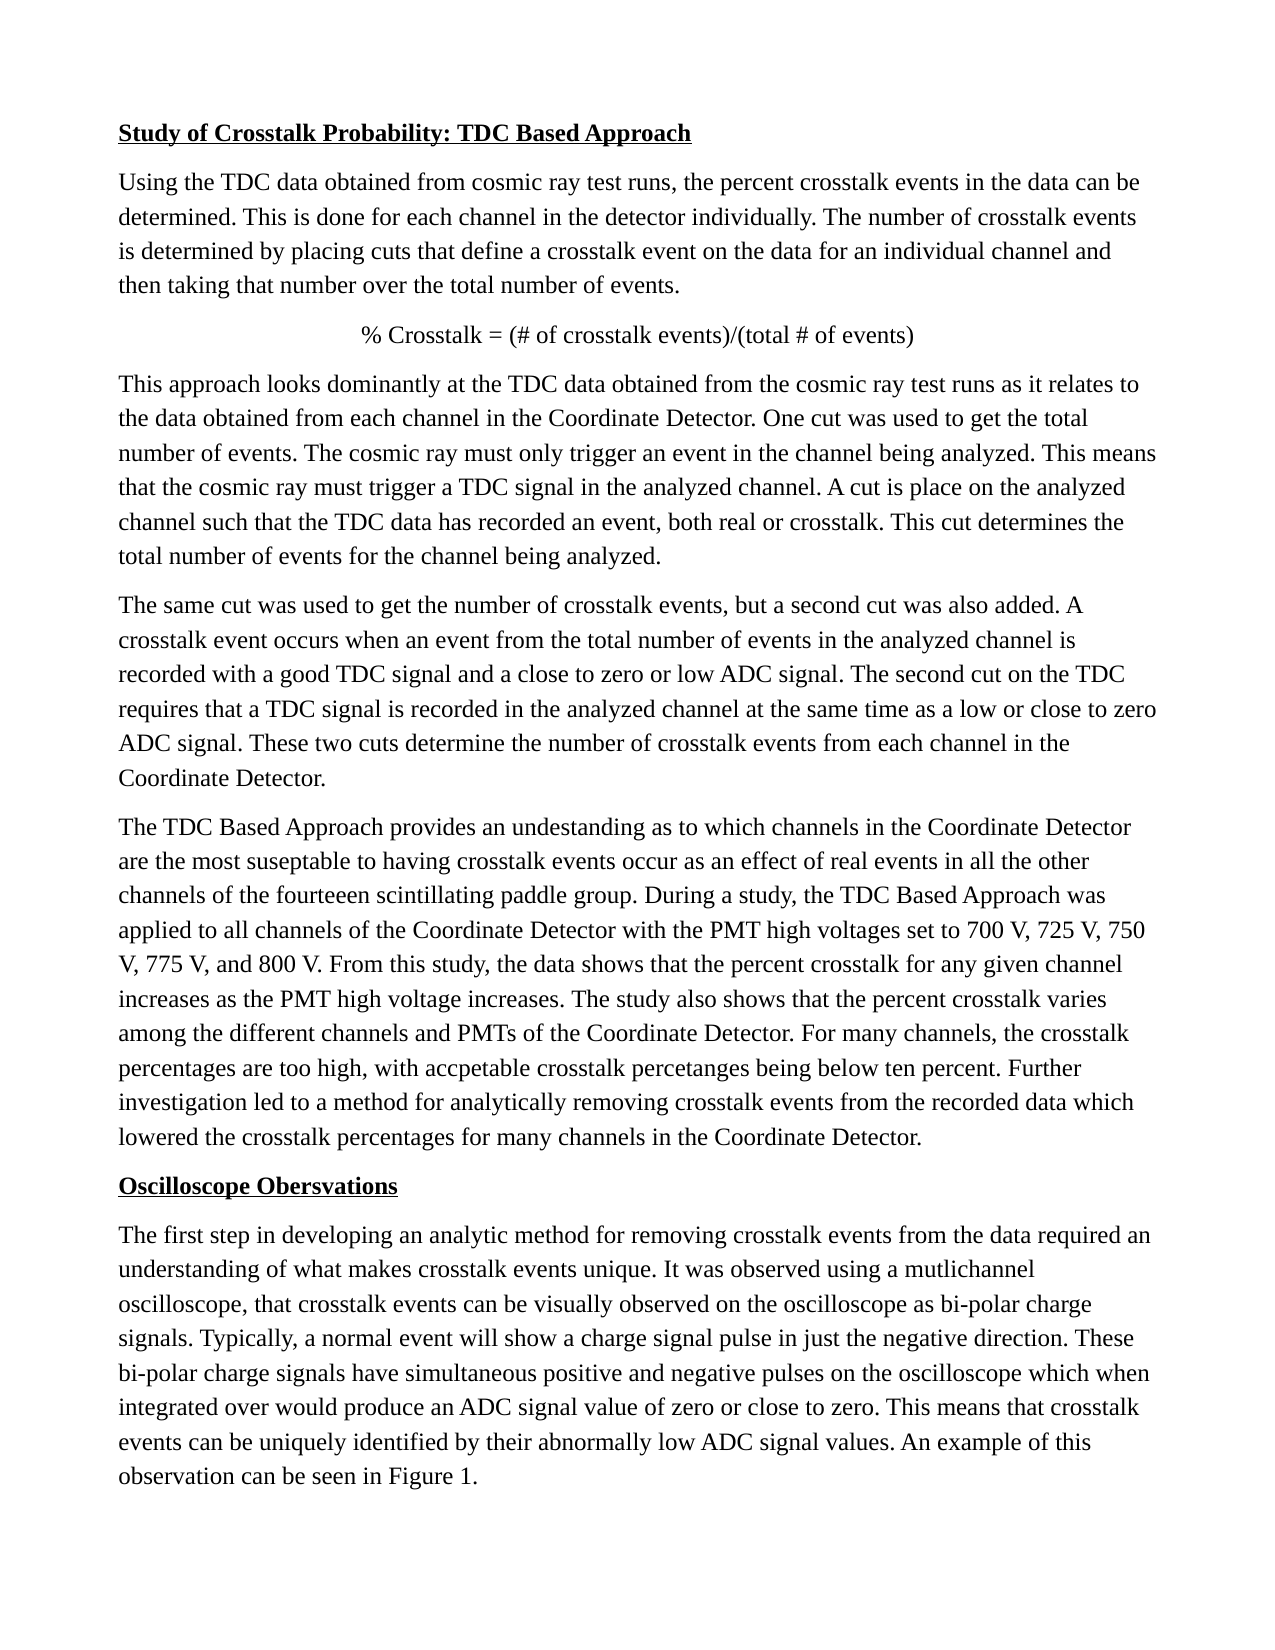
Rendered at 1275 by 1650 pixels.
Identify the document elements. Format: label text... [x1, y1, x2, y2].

text This approach looks dominantly at the TDC data obtained from the cosmic ray test runs as it relates to the data obtained from each channel in the Coordinate Detector. One cut was used to get the total number of events. The cosmic ray must only trigger an event in the channel being analyzed. This means that the cosmic ray must trigger a TDC signal in the analyzed channel. A cut is place on the analyzed channel such that the TDC data has recorded an event, both real or crosstalk. This cut determines the total number of events for the channel being analyzed. [118, 369, 1157, 570]
text Using the TDC data obtained from cosmic ray test runs, the percent crosstalk events in the data can be determined. This is done for each channel in the detector individually. The number of crosstalk events is determined by placing cuts that define a crosstalk event on the data for an individual channel and then taking that number over the total number of events. [118, 167, 1157, 299]
text Study of Crosstalk Probability: TDC Based Approach [118, 118, 1157, 147]
text The TDC Based Approach provides an undestanding as to which channels in the Coordinate Detector are the most suseptable to having crosstalk events occur as an effect of real events in all the other channels of the fourteeen scintillating paddle group. During a study, the TDC Based Approach was applied to all channels of the Coordinate Detector with the PMT high voltages set to 700 V, 725 V, 750 V, 775 V, and 800 V. From this study, the data shows that the percent crosstalk for any given channel increases as the PMT high voltage increases. The study also shows that the percent crosstalk varies among the different channels and PMTs of the Coordinate Detector. For many channels, the crosstalk percentages are too high, with accpetable crosstalk percetanges being below ten percent. Further investigation led to a method for analytically removing crosstalk events from the recorded data which lowered the crosstalk percentages for many channels in the Coordinate Detector. [118, 812, 1157, 1151]
text The same cut was used to get the number of crosstalk events, but a second cut was also added. A crosstalk event occurs when an event from the total number of events in the analyzed channel is recorded with a good TDC signal and a close to zero or low ADC signal. The second cut on the TDC requires that a TDC signal is recorded in the analyzed channel at the same time as a low or close to zero ADC signal. These two cuts determine the number of crosstalk events from each channel in the Coordinate Detector. [118, 590, 1157, 791]
text Oscilloscope Obersvations [118, 1171, 1157, 1200]
text The first step in developing an analytic method for removing crosstalk events from the data required an understanding of what makes crosstalk events unique. It was observed using a mutlichannel oscilloscope, that crosstalk events can be visually observed on the oscilloscope as bi-polar charge signals. Typically, a normal event will show a charge signal pulse in just the negative direction. These bi-polar charge signals have simultaneous positive and negative pulses on the oscilloscope which when integrated over would produce an ADC signal value of zero or close to zero. This means that crosstalk events can be uniquely identified by their abnormally low ADC signal values. An example of this observation can be seen in Figure 1. [118, 1220, 1157, 1490]
text % Crosstalk = (# of crosstalk events)/(total # of events) [118, 320, 1157, 348]
